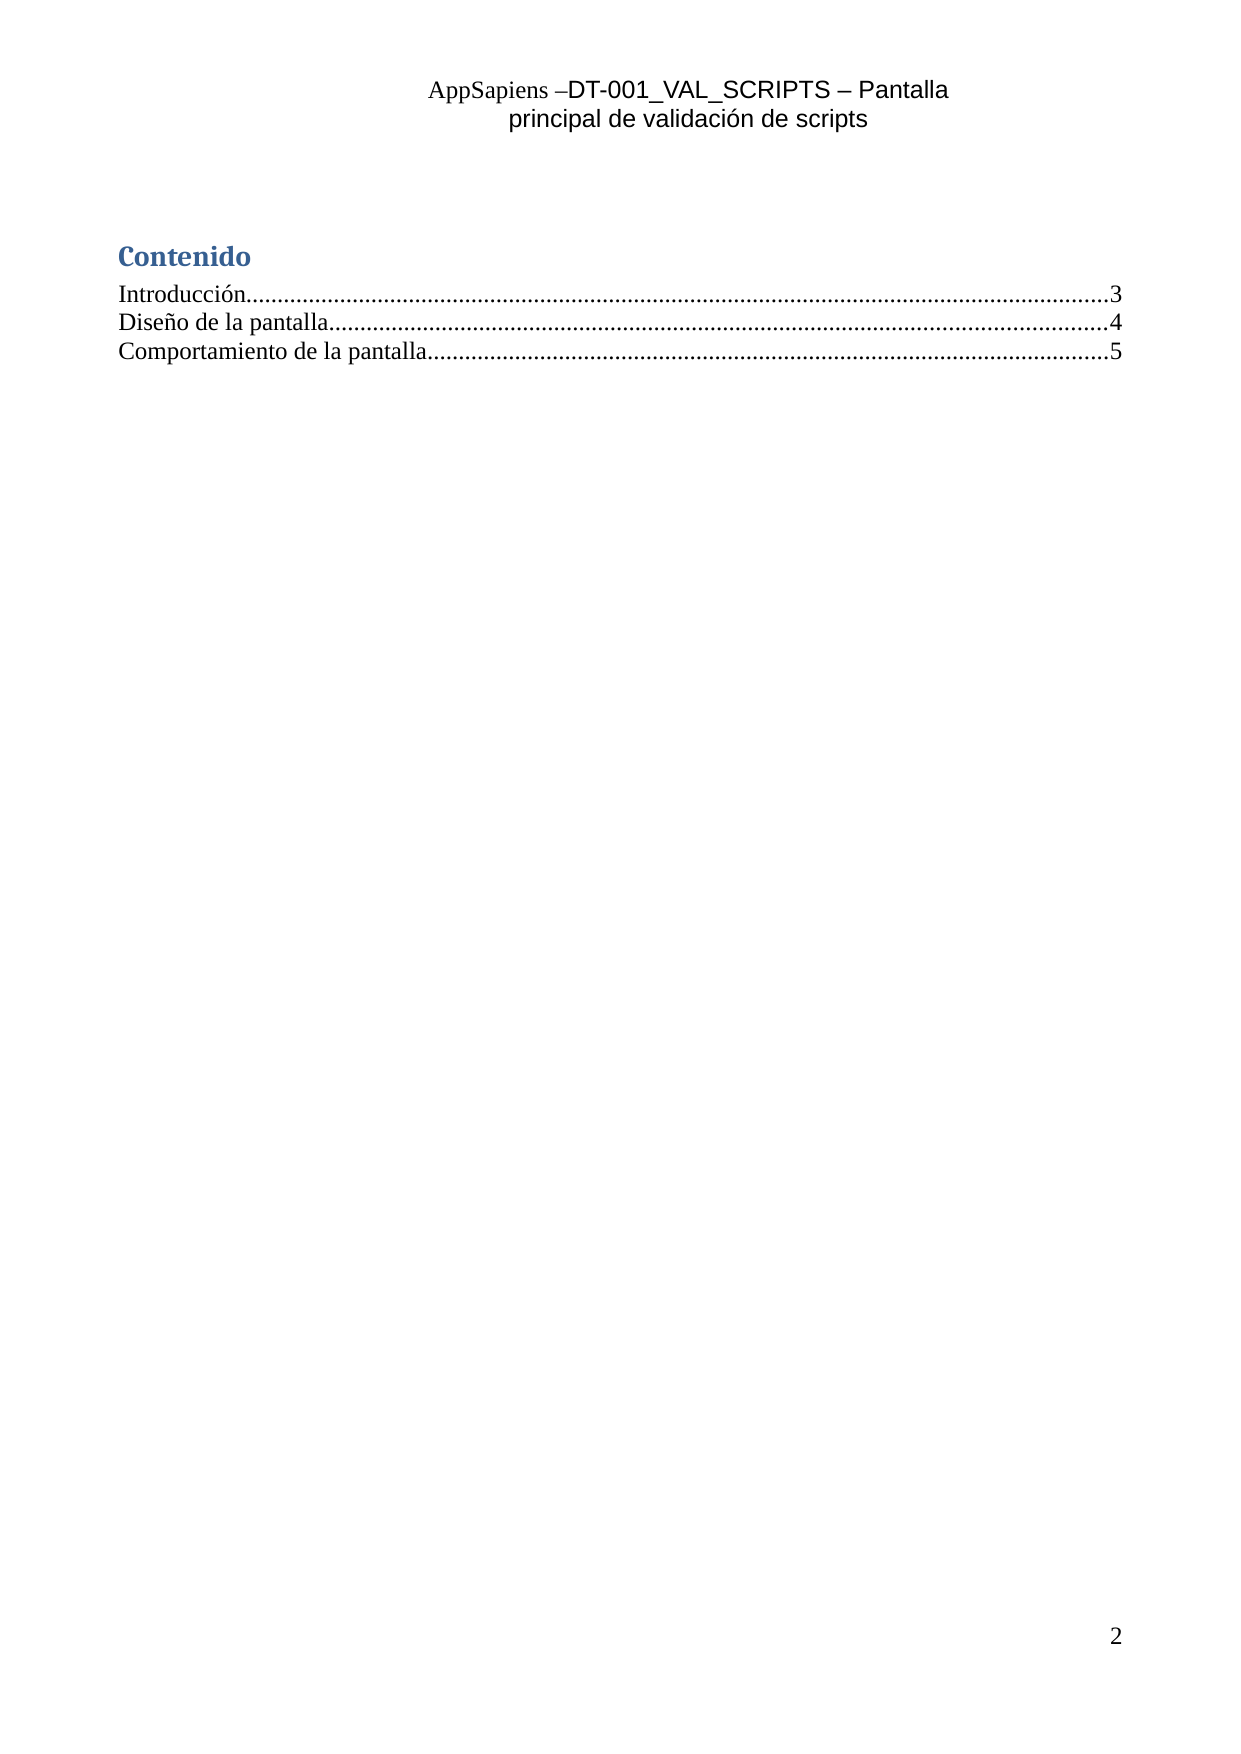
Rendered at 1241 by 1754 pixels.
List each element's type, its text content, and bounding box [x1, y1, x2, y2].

text Comportamiento de la pantalla 5 [118, 336, 1122, 365]
text Contenido [118, 240, 1122, 274]
text Introducción 3 [118, 279, 1122, 307]
text Diseño de la pantalla 4 [118, 307, 1122, 336]
